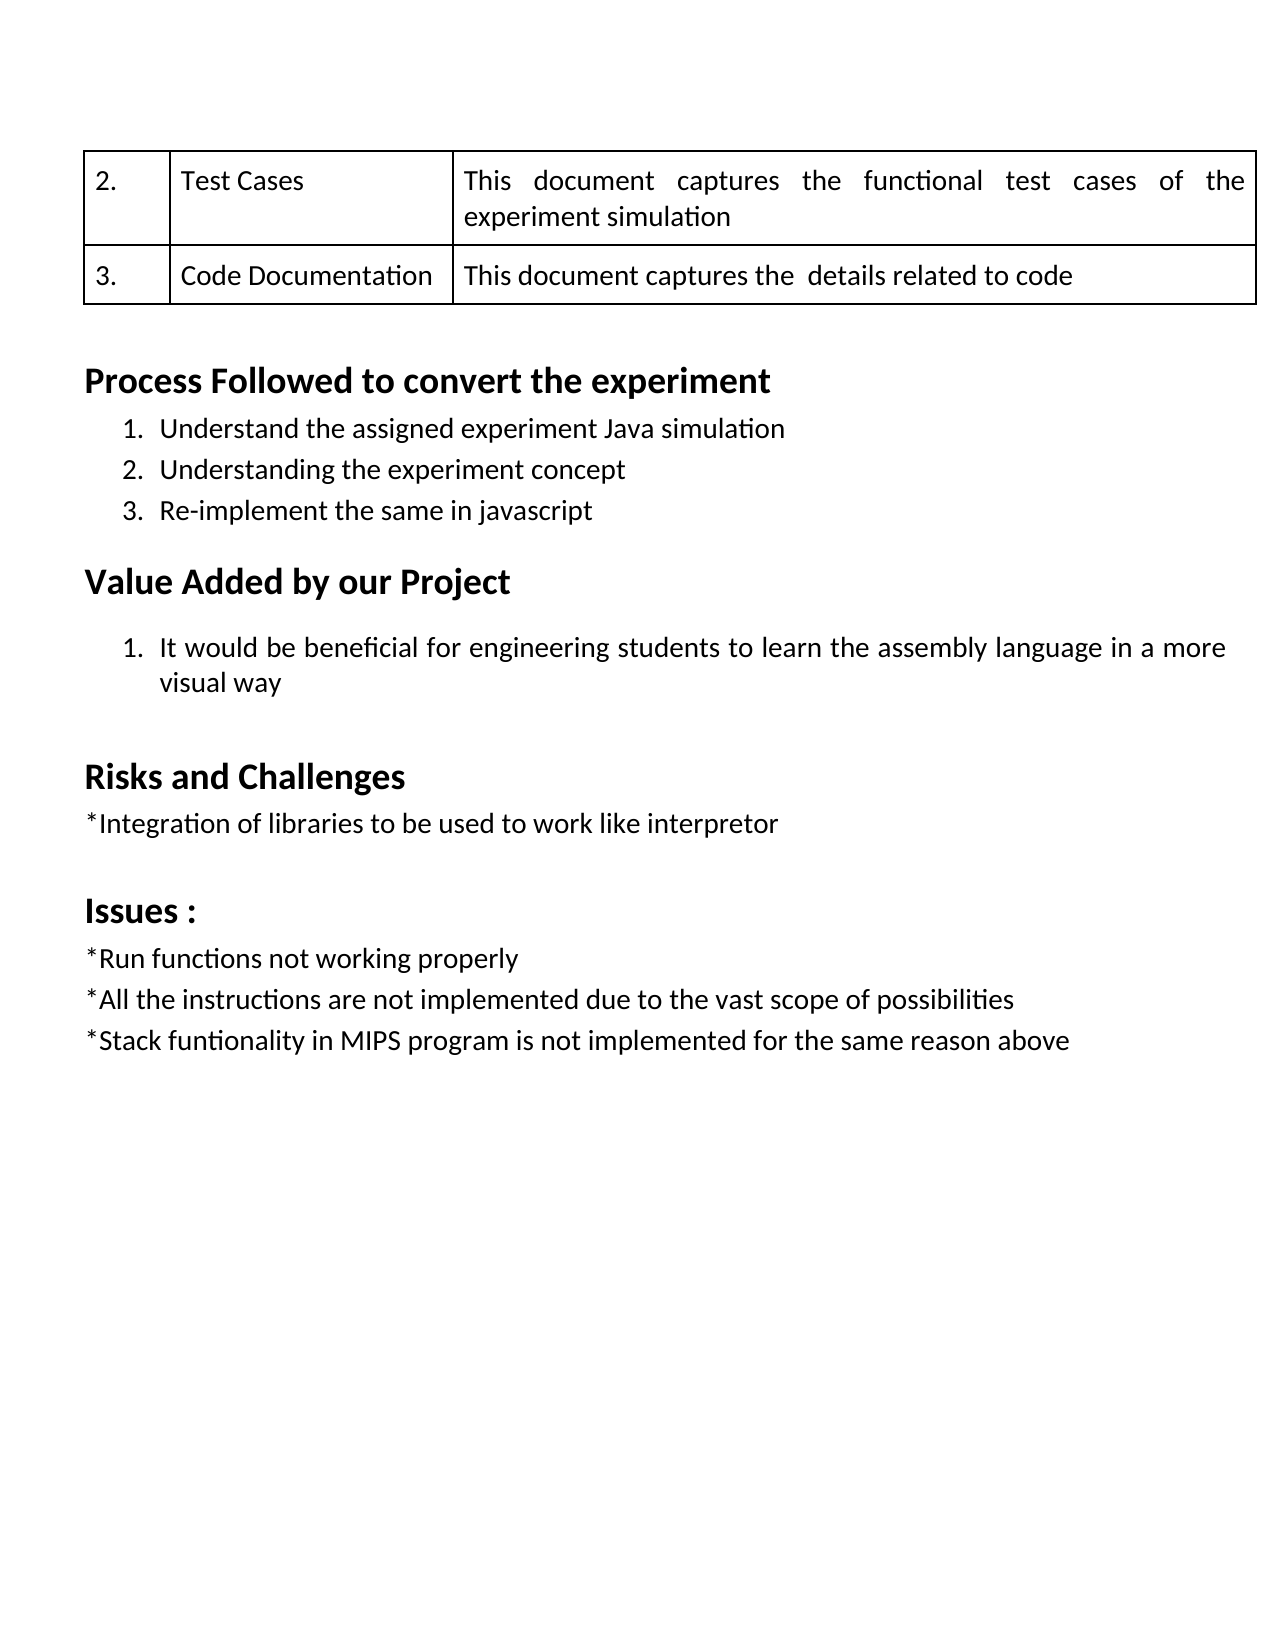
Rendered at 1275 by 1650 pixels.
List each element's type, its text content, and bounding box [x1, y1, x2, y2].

text *Run functions not working properly [84, 940, 1228, 976]
table_cell 2. [85, 152, 169, 244]
text Value Added by our Project [84, 558, 1228, 604]
text Process Followed to convert the experiment [84, 357, 1228, 403]
text Issues : [84, 887, 1228, 933]
text *Integration of libraries to be used to work like interpretor [84, 806, 1228, 841]
text *Stack funtionality in MIPS program is not implemented for the same reason above [84, 1022, 1228, 1058]
table_cell This document captures the functional test cases of the experiment simulation [454, 152, 1255, 244]
list Understand the assigned experiment Java simulation [122, 410, 1228, 446]
table_cell This document captures the details related to code [454, 246, 1255, 303]
list Re-implement the same in javascript [122, 492, 1228, 528]
table_cell Test Cases [171, 152, 452, 244]
table_cell Code Documentation [171, 246, 452, 303]
text *All the instructions are not implemented due to the vast scope of possibilities [84, 981, 1228, 1017]
table_cell 3. [85, 246, 169, 303]
list It would be beneficial for engineering students to learn the assembly language in a more visual way [122, 629, 1228, 700]
text Risks and Challenges [84, 753, 1228, 799]
list Understanding the experiment concept [122, 451, 1228, 487]
